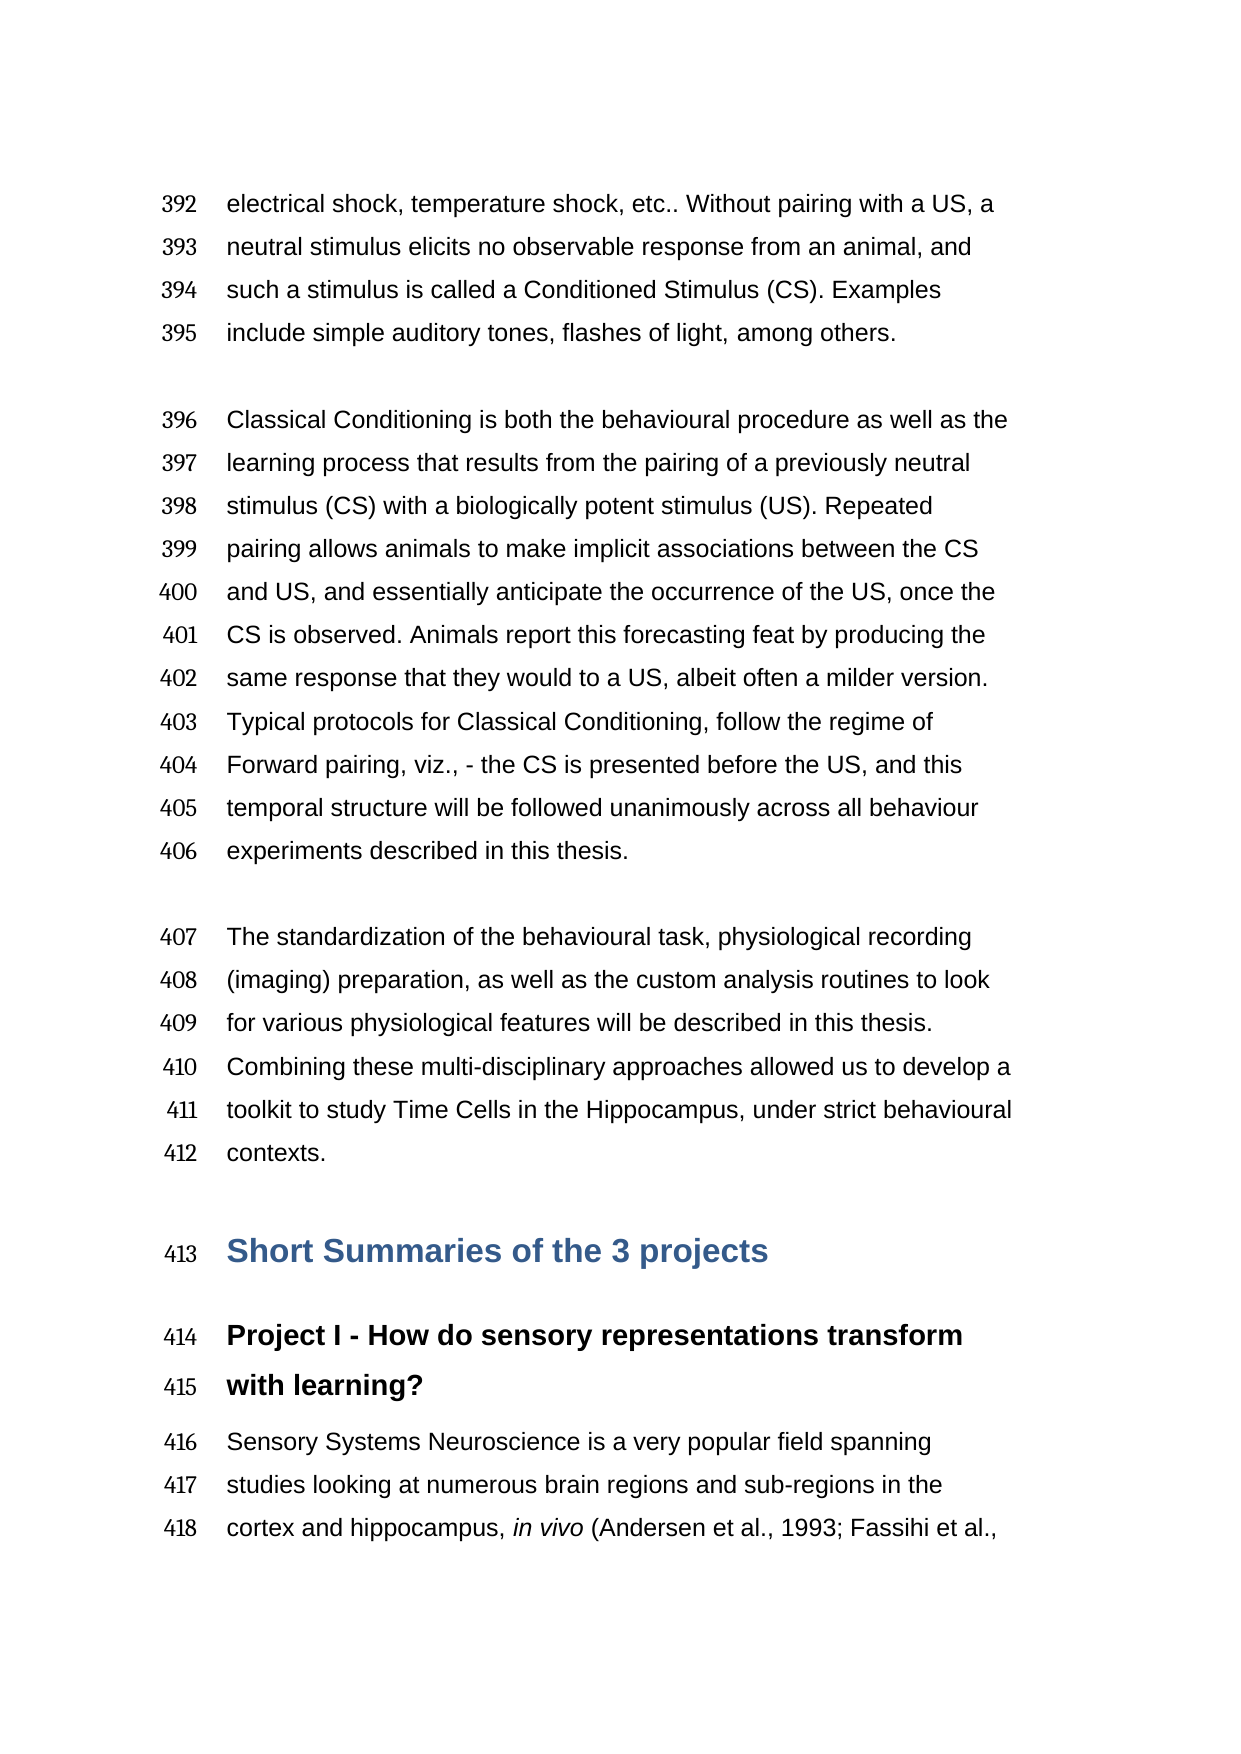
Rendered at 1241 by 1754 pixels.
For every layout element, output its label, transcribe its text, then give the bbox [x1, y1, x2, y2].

text The standardization of the behavioural task, physiological recording (imaging) preparation, as well as the custom analysis routines to look for various physiological features will be described in this thesis. Combining these multi-disciplinary approaches allowed us to develop a toolkit to study Time Cells in the Hippocampus, under strict behavioural contexts. [226, 922, 1014, 1166]
text electrical shock, temperature shock, etc.. Without pairing with a US, a neutral stimulus elicits no observable response from an animal, and such a stimulus is called a Conditioned Stimulus (CS). Examples include simple auditory tones, flashes of light, among others. [226, 189, 1014, 347]
text Classical Conditioning is both the behavioural procedure as well as the learning process that results from the pairing of a previously neutral stimulus (CS) with a biologically potent stimulus (US). Repeated pairing allows animals to make implicit associations between the CS and US, and essentially anticipate the occurrence of the US, once the CS is observed. Animals report this forecasting feat by producing the same response that they would to a US, albeit often a milder version. Typical protocols for Classical Conditioning, follow the regime of Forward pairing, viz., - the CS is presented before the US, and this temporal structure will be followed unanimously across all behaviour experiments described in this thesis. [226, 404, 1014, 864]
subtitle Short Summaries of the 3 projects [226, 1231, 1014, 1269]
text Sensory Systems Neuroscience is a very popular field spanning studies looking at numerous brain regions and sub-regions in the cortex and hippocampus, in vivo (Andersen et al., 1993; Fassihi et al., [226, 1427, 1014, 1542]
subtitle Project I - How do sensory representations transform with learning? [226, 1318, 1014, 1401]
